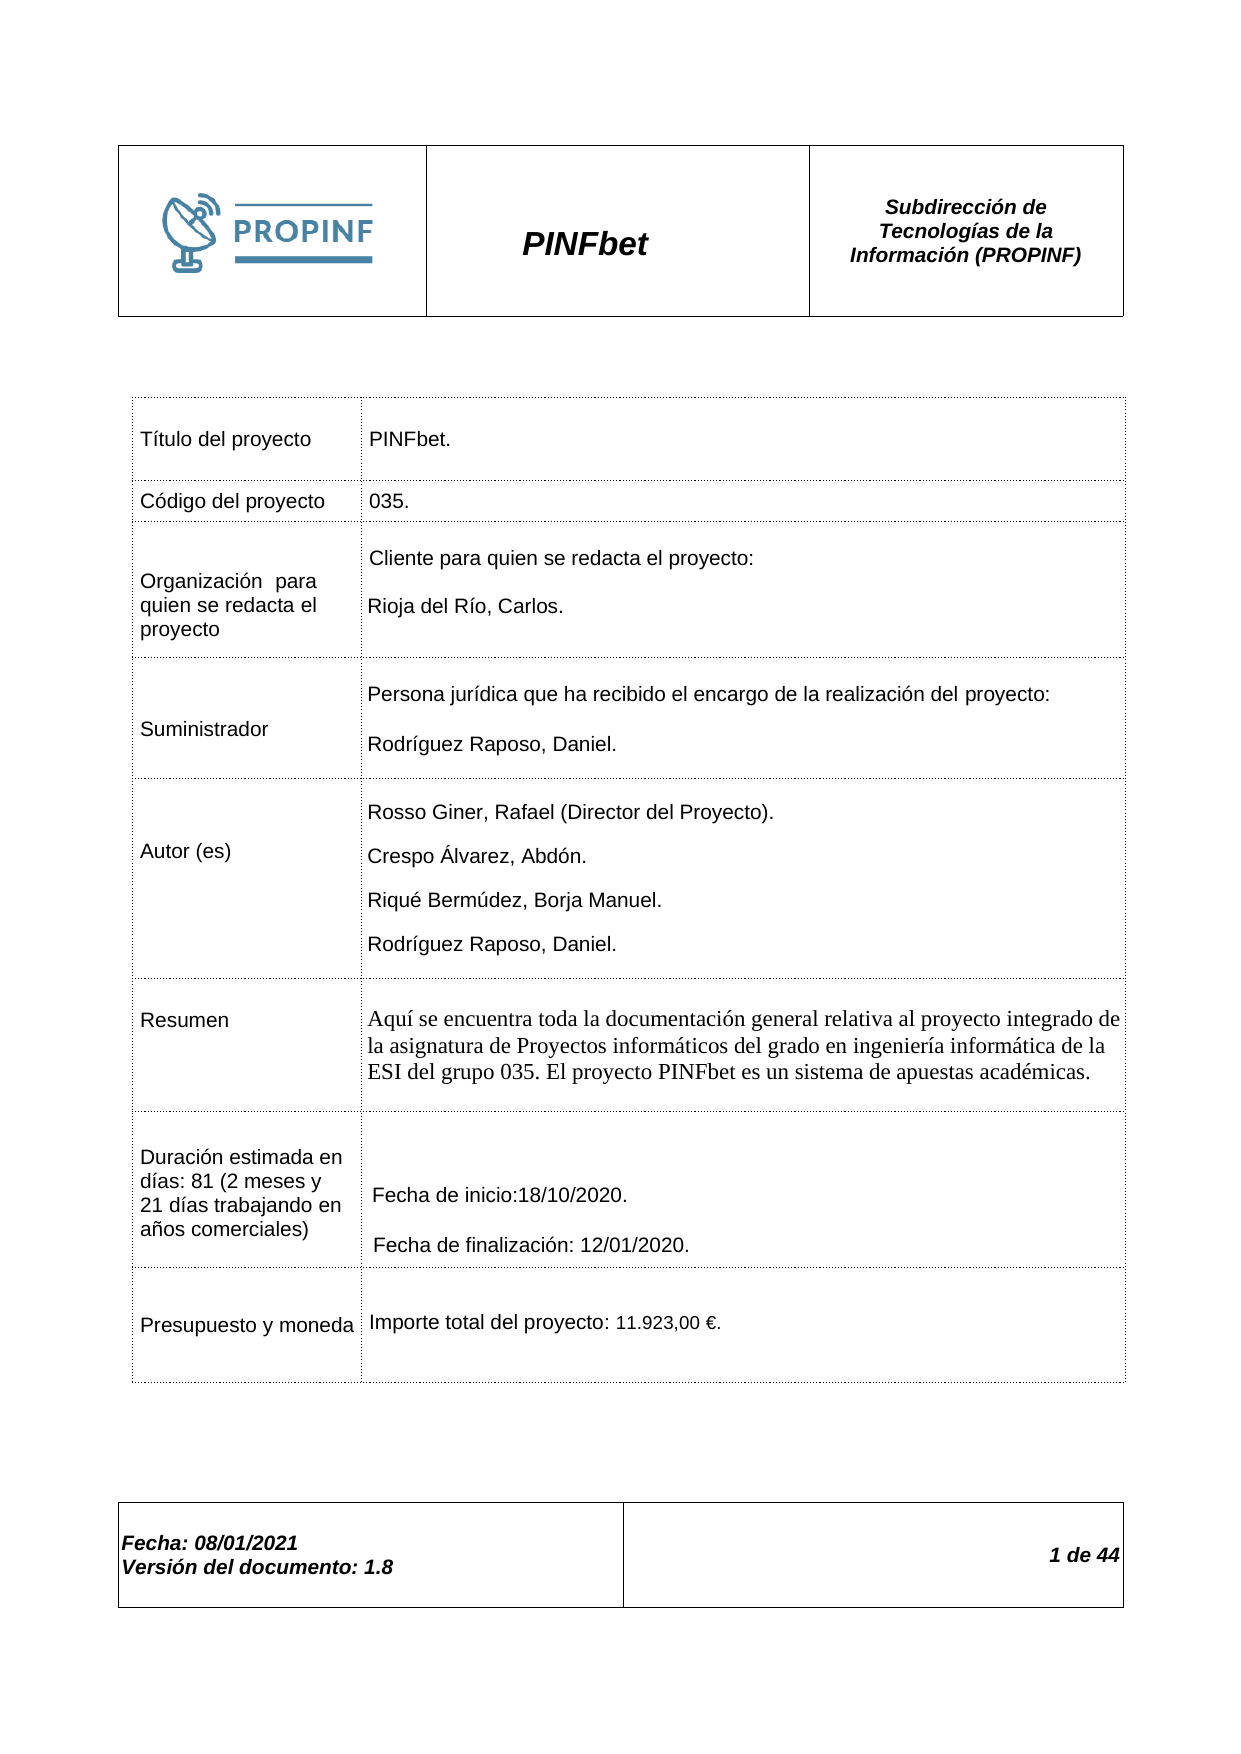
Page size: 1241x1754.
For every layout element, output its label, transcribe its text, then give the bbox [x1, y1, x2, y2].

table_cell Rosso Giner, Rafael (Director del Proyecto). Crespo Álvarez, Abdón. Riqué Bermúdez, Borja Manuel. Rodríguez Raposo, Daniel. [361, 778, 1125, 978]
table_header PINFbet. [361, 397, 1125, 480]
table_cell Suministrador [133, 657, 361, 778]
table_cell Código del proyecto [133, 480, 361, 521]
table_cell Autor (es) [133, 778, 361, 978]
table_cell Resumen [133, 978, 361, 1111]
table_cell 035. [361, 480, 1125, 521]
table_cell Importe total del proyecto: 11.923,00 €. [361, 1267, 1125, 1382]
table_header Título del proyecto [133, 397, 361, 480]
table_cell Aquí se encuentra toda la documentación general relativa al proyecto integrado de la asignatura de Proyectos informáticos del grado en ingeniería informática de la ESI del grupo 035. El proyecto PINFbet es un sistema de apuestas académicas. [361, 978, 1125, 1111]
table_cell Organización para quien se redacta el proyecto [133, 521, 361, 657]
table_cell Fecha de inicio:18/10/2020. Fecha de finalización: 12/01/2020. [361, 1111, 1125, 1267]
table_cell Cliente para quien se redacta el proyecto: Rioja del Río, Carlos. [361, 521, 1125, 657]
table_cell Duración estimada en días: 81 (2 meses y 21 días trabajando en años comerciales) [133, 1111, 361, 1267]
table_cell Persona jurídica que ha recibido el encargo de la realización del proyecto: Rodríguez Raposo, Daniel. [361, 657, 1125, 778]
table_cell Presupuesto y moneda [133, 1267, 361, 1382]
picture [126, 170, 414, 301]
